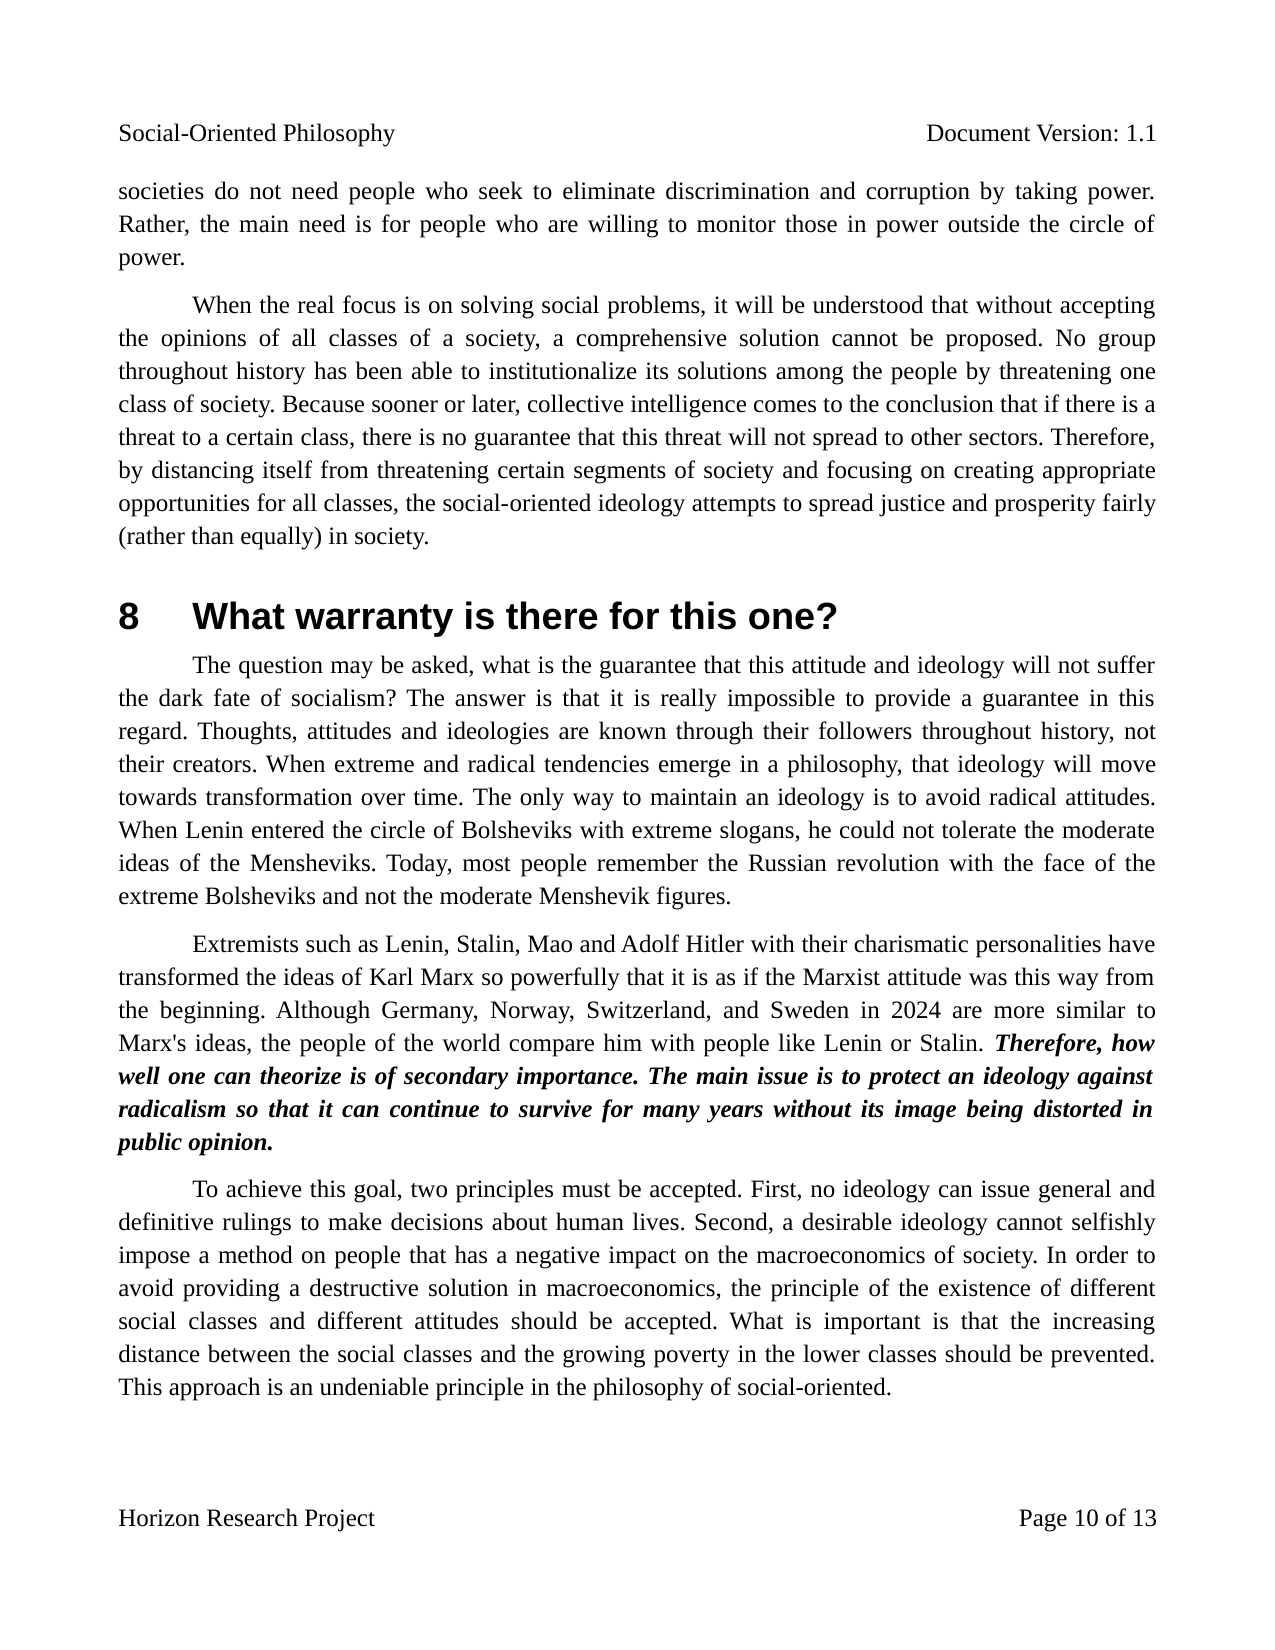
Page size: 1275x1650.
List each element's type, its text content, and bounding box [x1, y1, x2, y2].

text Extremists such as Lenin, Stalin, Mao and Adolf Hitler with their charismatic personalities have transformed the ideas of Karl Marx so powerfully that it is as if the Marxist attitude was this way from the beginning. Although Germany, Norway, Switzerland, and Sweden in 2024 are more similar to Marx's ideas, the people of the world compare him with people like Lenin or Stalin. Therefore, how well one can theorize is of secondary importance. The main issue is to protect an ideology against radicalism so that it can continue to survive for many years without its image being distorted in public opinion. [118, 929, 1157, 1156]
text To achieve this goal, two principles must be accepted. First, no ideology can issue general and definitive rulings to make decisions about human lives. Second, a desirable ideology cannot selfishly impose a method on people that has a negative impact on the macroeconomics of society. In order to avoid providing a destructive solution in macroeconomics, the principle of the existence of different social classes and different attitudes should be accepted. What is important is that the increasing distance between the social classes and the growing poverty in the lower classes should be prevented. This approach is an undeniable principle in the philosophy of social-oriented. [118, 1174, 1157, 1401]
text societies do not need people who seek to eliminate discrimination and corruption by taking power. Rather, the main need is for people who are willing to monitor those in power outside the circle of power. [118, 176, 1157, 271]
text The question may be asked, what is the guarantee that this attitude and ideology will not suffer the dark fate of socialism? The answer is that it is really impossible to provide a guarantee in this regard. Thoughts, attitudes and ideologies are known through their followers throughout history, not their creators. When extreme and radical tendencies emerge in a philosophy, that ideology will move towards transformation over time. The only way to maintain an ideology is to avoid radical attitudes. When Lenin entered the circle of Bolsheviks with extreme slogans, he could not tolerate the moderate ideas of the Mensheviks. Today, most people remember the Russian revolution with the face of the extreme Bolsheviks and not the moderate Menshevik figures. [118, 650, 1157, 910]
text When the real focus is on solving social problems, it will be understood that without accepting the opinions of all classes of a society, a comprehensive solution cannot be proposed. No group throughout history has been able to institutionalize its solutions among the people by threatening one class of society. Because sooner or later, collective intelligence comes to the conclusion that if there is a threat to a certain class, there is no guarantee that this threat will not spread to other sectors. Therefore, by distancing itself from threatening certain segments of society and focusing on creating appropriate opportunities for all classes, the social-oriented ideology attempts to spread justice and prosperity fairly (rather than equally) in society. [118, 290, 1157, 550]
subtitle What warranty is there for this one? [118, 594, 1157, 637]
